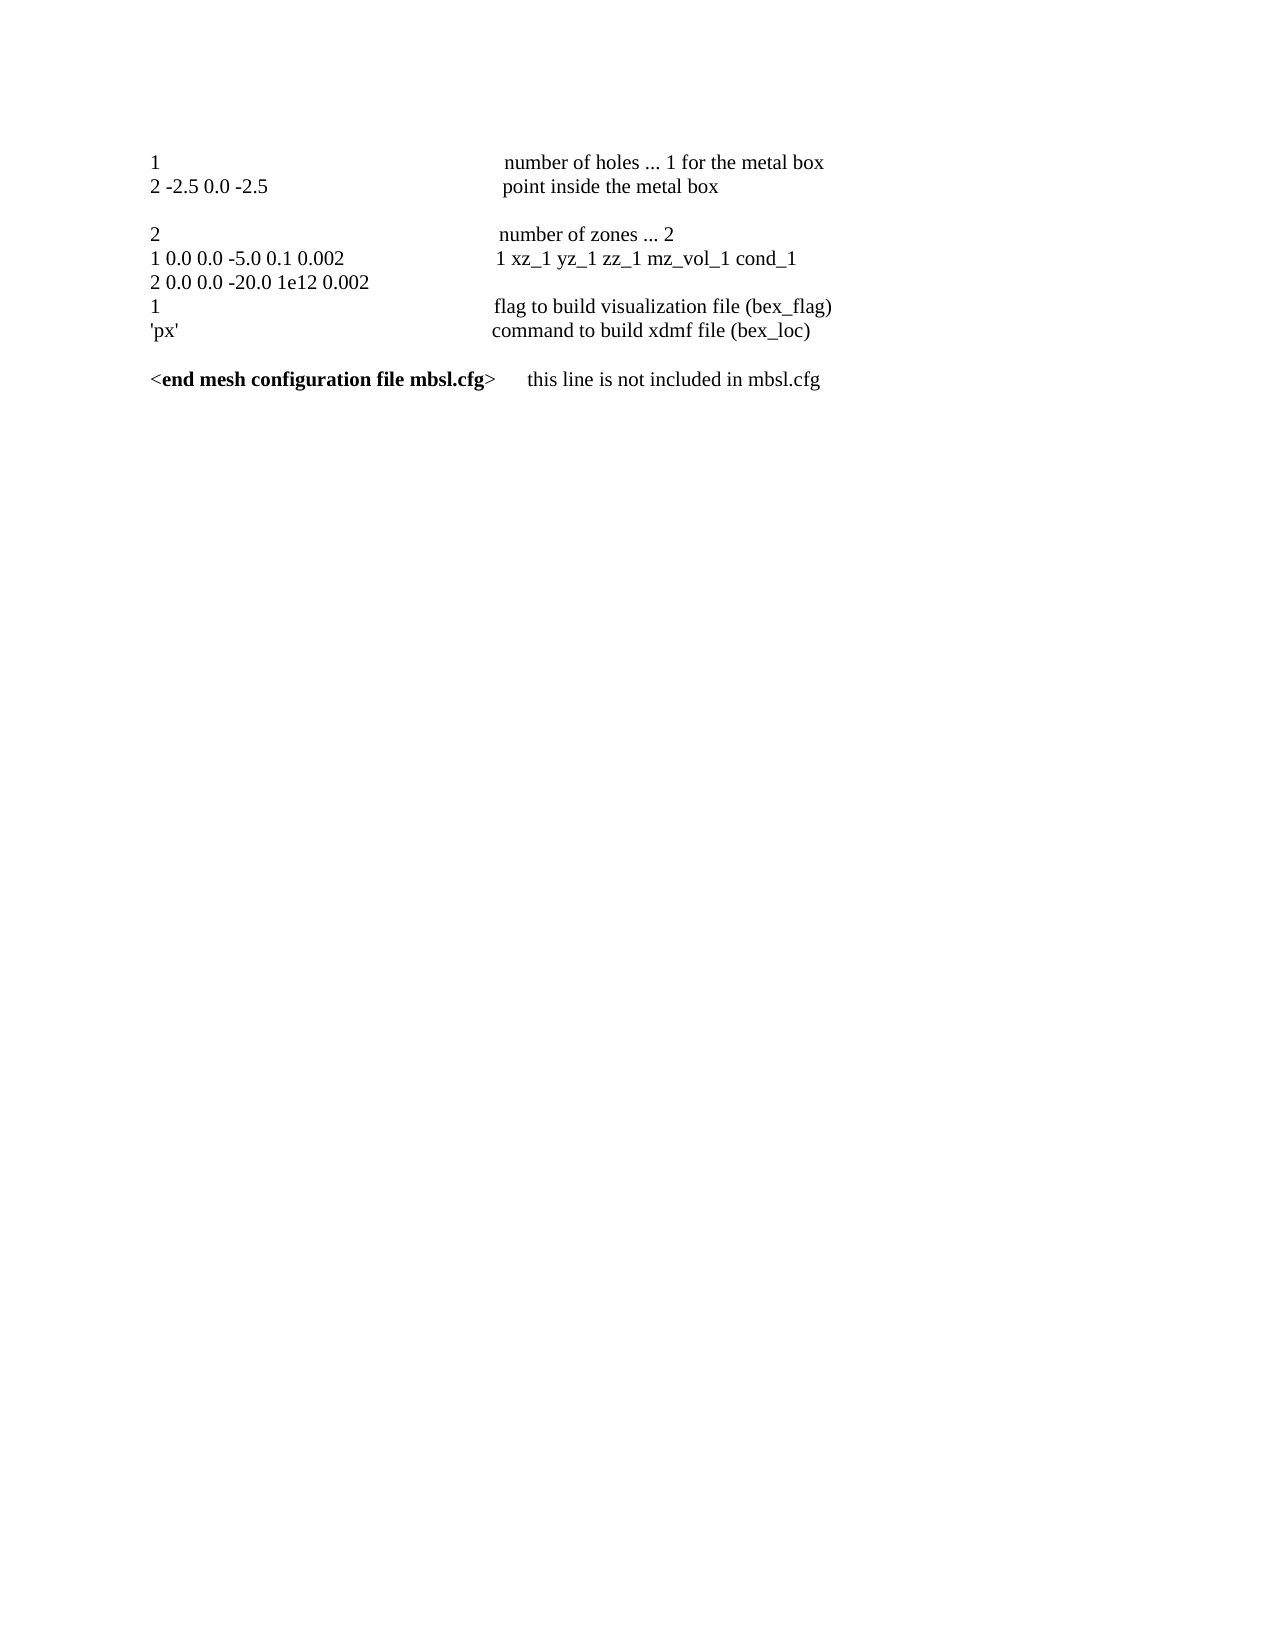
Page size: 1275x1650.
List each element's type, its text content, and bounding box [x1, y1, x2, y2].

text 1 number of holes ... 1 for the metal box 2 -2.5 0.0 -2.5 point inside the metal box [150, 150, 1125, 198]
text <end mesh configuration file mbsl.cfg> this line is not included in mbsl.cfg [150, 367, 1125, 391]
text 2 number of zones ... 2 1 0.0 0.0 -5.0 0.1 0.002 1 xz_1 yz_1 zz_1 mz_vol_1 cond_1 2 0.0 0.0 -20.0 1e12 0.002 [150, 222, 1125, 294]
text 1 flag to build visualization file (bex_flag) 'px' command to build xdmf file (bex_loc) [150, 294, 1125, 342]
